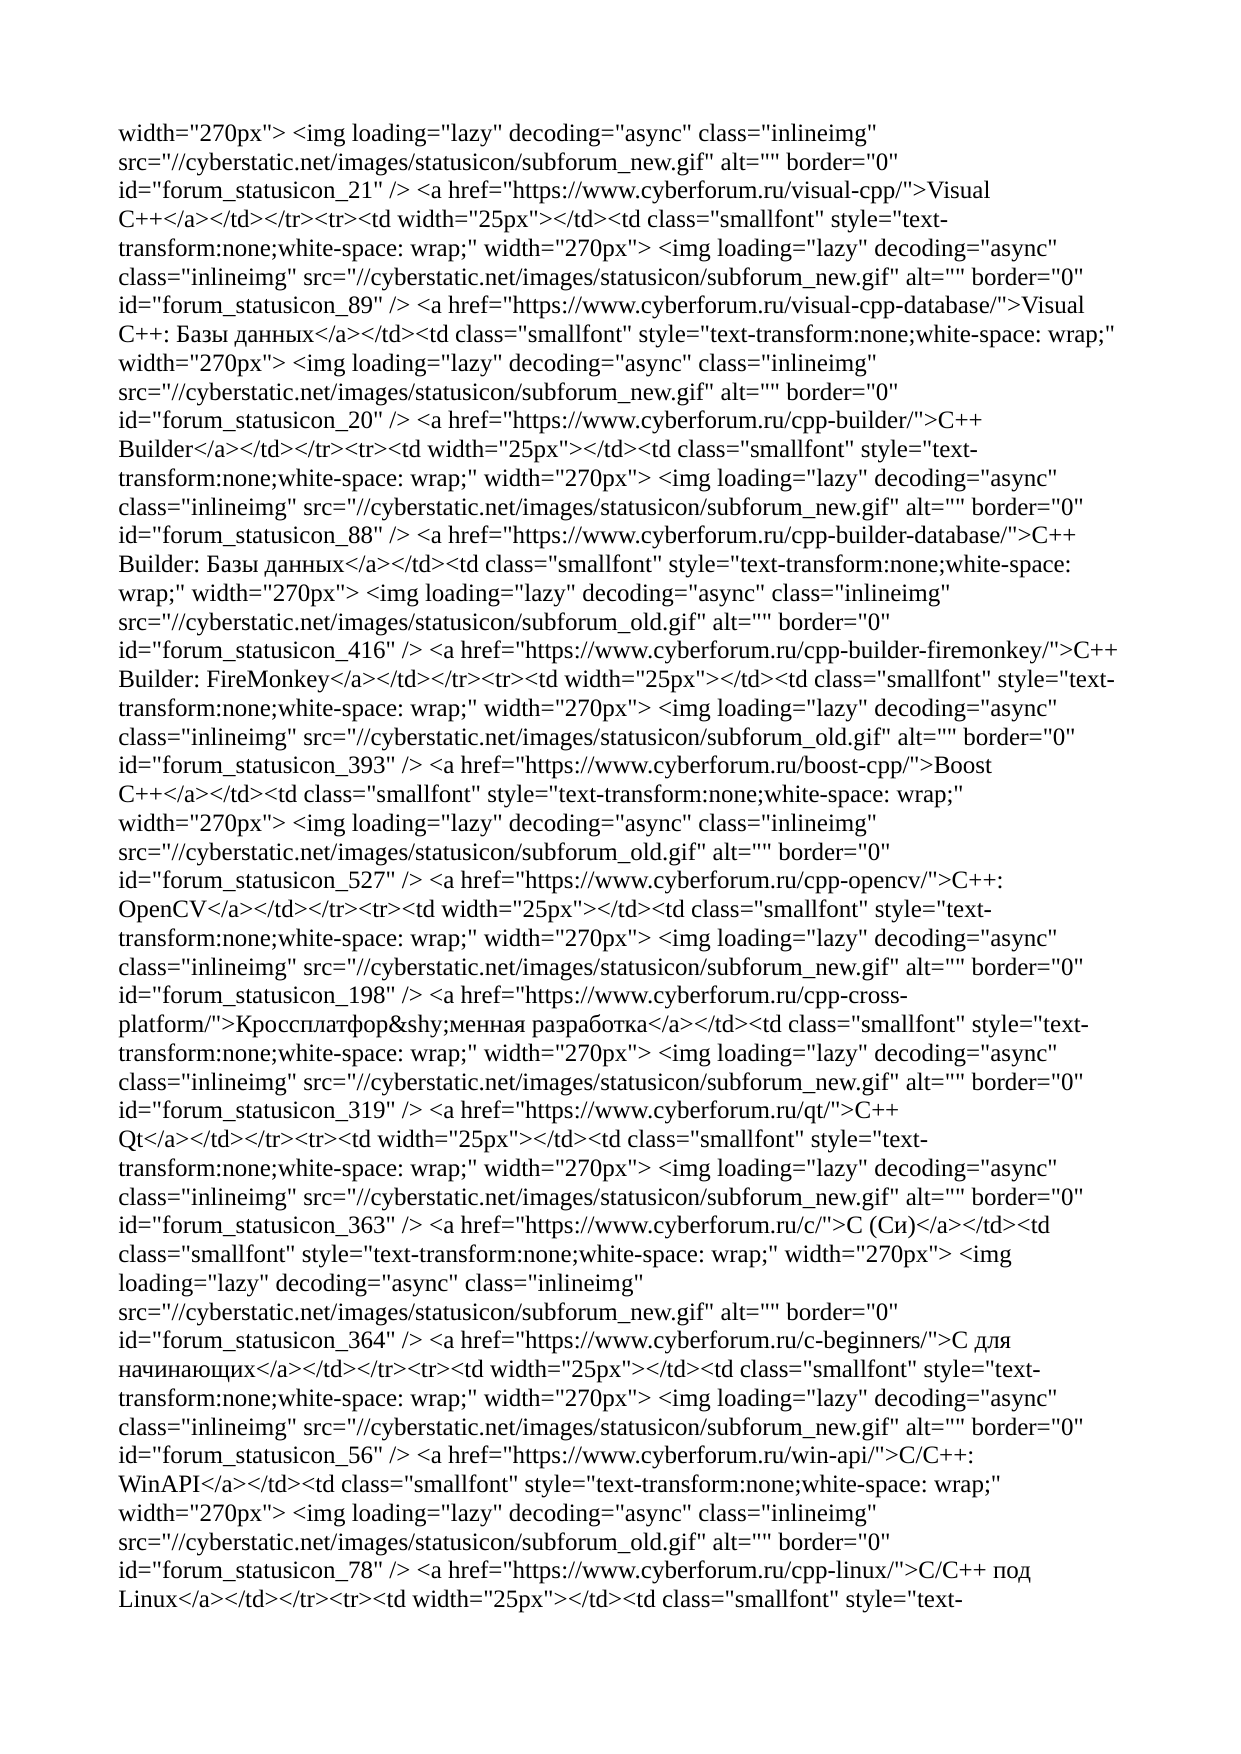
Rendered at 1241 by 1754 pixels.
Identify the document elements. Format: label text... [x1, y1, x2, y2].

text width="270px"> <img loading="lazy" decoding="async" class="inlineimg" src="//cyberstatic.net/images/statusicon/subforum_new.gif" alt="" border="0" id="forum_statusicon_21" /> <a href="https://www.cyberforum.ru/visual-cpp/">Visual C++</a></td></tr><tr><td width="25px"></td><td class="smallfont" style="text-transform:none;white-space: wrap;" width="270px"> <img loading="lazy" decoding="async" class="inlineimg" src="//cyberstatic.net/images/statusicon/subforum_new.gif" alt="" border="0" id="forum_statusicon_89" /> <a href="https://www.cyberforum.ru/visual-cpp-database/">Visual C++: Базы данных</a></td><td class="smallfont" style="text-transform:none;white-space: wrap;" width="270px"> <img loading="lazy" decoding="async" class="inlineimg" src="//cyberstatic.net/images/statusicon/subforum_new.gif" alt="" border="0" id="forum_statusicon_20" /> <a href="https://www.cyberforum.ru/cpp-builder/">C++ Builder</a></td></tr><tr><td width="25px"></td><td class="smallfont" style="text-transform:none;white-space: wrap;" width="270px"> <img loading="lazy" decoding="async" class="inlineimg" src="//cyberstatic.net/images/statusicon/subforum_new.gif" alt="" border="0" id="forum_statusicon_88" /> <a href="https://www.cyberforum.ru/cpp-builder-database/">C++ Builder: Базы данных</a></td><td class="smallfont" style="text-transform:none;white-space: wrap;" width="270px"> <img loading="lazy" decoding="async" class="inlineimg" src="//cyberstatic.net/images/statusicon/subforum_old.gif" alt="" border="0" id="forum_statusicon_416" /> <a href="https://www.cyberforum.ru/cpp-builder-firemonkey/">C++ Builder: FireMonkey</a></td></tr><tr><td width="25px"></td><td class="smallfont" style="text-transform:none;white-space: wrap;" width="270px"> <img loading="lazy" decoding="async" class="inlineimg" src="//cyberstatic.net/images/statusicon/subforum_old.gif" alt="" border="0" id="forum_statusicon_393" /> <a href="https://www.cyberforum.ru/boost-cpp/">Boost C++</a></td><td class="smallfont" style="text-transform:none;white-space: wrap;" width="270px"> <img loading="lazy" decoding="async" class="inlineimg" src="//cyberstatic.net/images/statusicon/subforum_old.gif" alt="" border="0" id="forum_statusicon_527" /> <a href="https://www.cyberforum.ru/cpp-opencv/">C++: OpenCV</a></td></tr><tr><td width="25px"></td><td class="smallfont" style="text-transform:none;white-space: wrap;" width="270px"> <img loading="lazy" decoding="async" class="inlineimg" src="//cyberstatic.net/images/statusicon/subforum_new.gif" alt="" border="0" id="forum_statusicon_198" /> <a href="https://www.cyberforum.ru/cpp-cross-platform/">Кроссплатфор&shy;менная разработка</a></td><td class="smallfont" style="text-transform:none;white-space: wrap;" width="270px"> <img loading="lazy" decoding="async" class="inlineimg" src="//cyberstatic.net/images/statusicon/subforum_new.gif" alt="" border="0" id="forum_statusicon_319" /> <a href="https://www.cyberforum.ru/qt/">C++ Qt</a></td></tr><tr><td width="25px"></td><td class="smallfont" style="text-transform:none;white-space: wrap;" width="270px"> <img loading="lazy" decoding="async" class="inlineimg" src="//cyberstatic.net/images/statusicon/subforum_new.gif" alt="" border="0" id="forum_statusicon_363" /> <a href="https://www.cyberforum.ru/c/">C (Си)</a></td><td class="smallfont" style="text-transform:none;white-space: wrap;" width="270px"> <img loading="lazy" decoding="async" class="inlineimg" src="//cyberstatic.net/images/statusicon/subforum_new.gif" alt="" border="0" id="forum_statusicon_364" /> <a href="https://www.cyberforum.ru/c-beginners/">C для начинающих</a></td></tr><tr><td width="25px"></td><td class="smallfont" style="text-transform:none;white-space: wrap;" width="270px"> <img loading="lazy" decoding="async" class="inlineimg" src="//cyberstatic.net/images/statusicon/subforum_new.gif" alt="" border="0" id="forum_statusicon_56" /> <a href="https://www.cyberforum.ru/win-api/">C/C++: WinAPI</a></td><td class="smallfont" style="text-transform:none;white-space: wrap;" width="270px"> <img loading="lazy" decoding="async" class="inlineimg" src="//cyberstatic.net/images/statusicon/subforum_old.gif" alt="" border="0" id="forum_statusicon_78" /> <a href="https://www.cyberforum.ru/cpp-linux/">C/С++ под Linux</a></td></tr><tr><td width="25px"></td><td class="smallfont" style="text- [118, 118, 1122, 1613]
